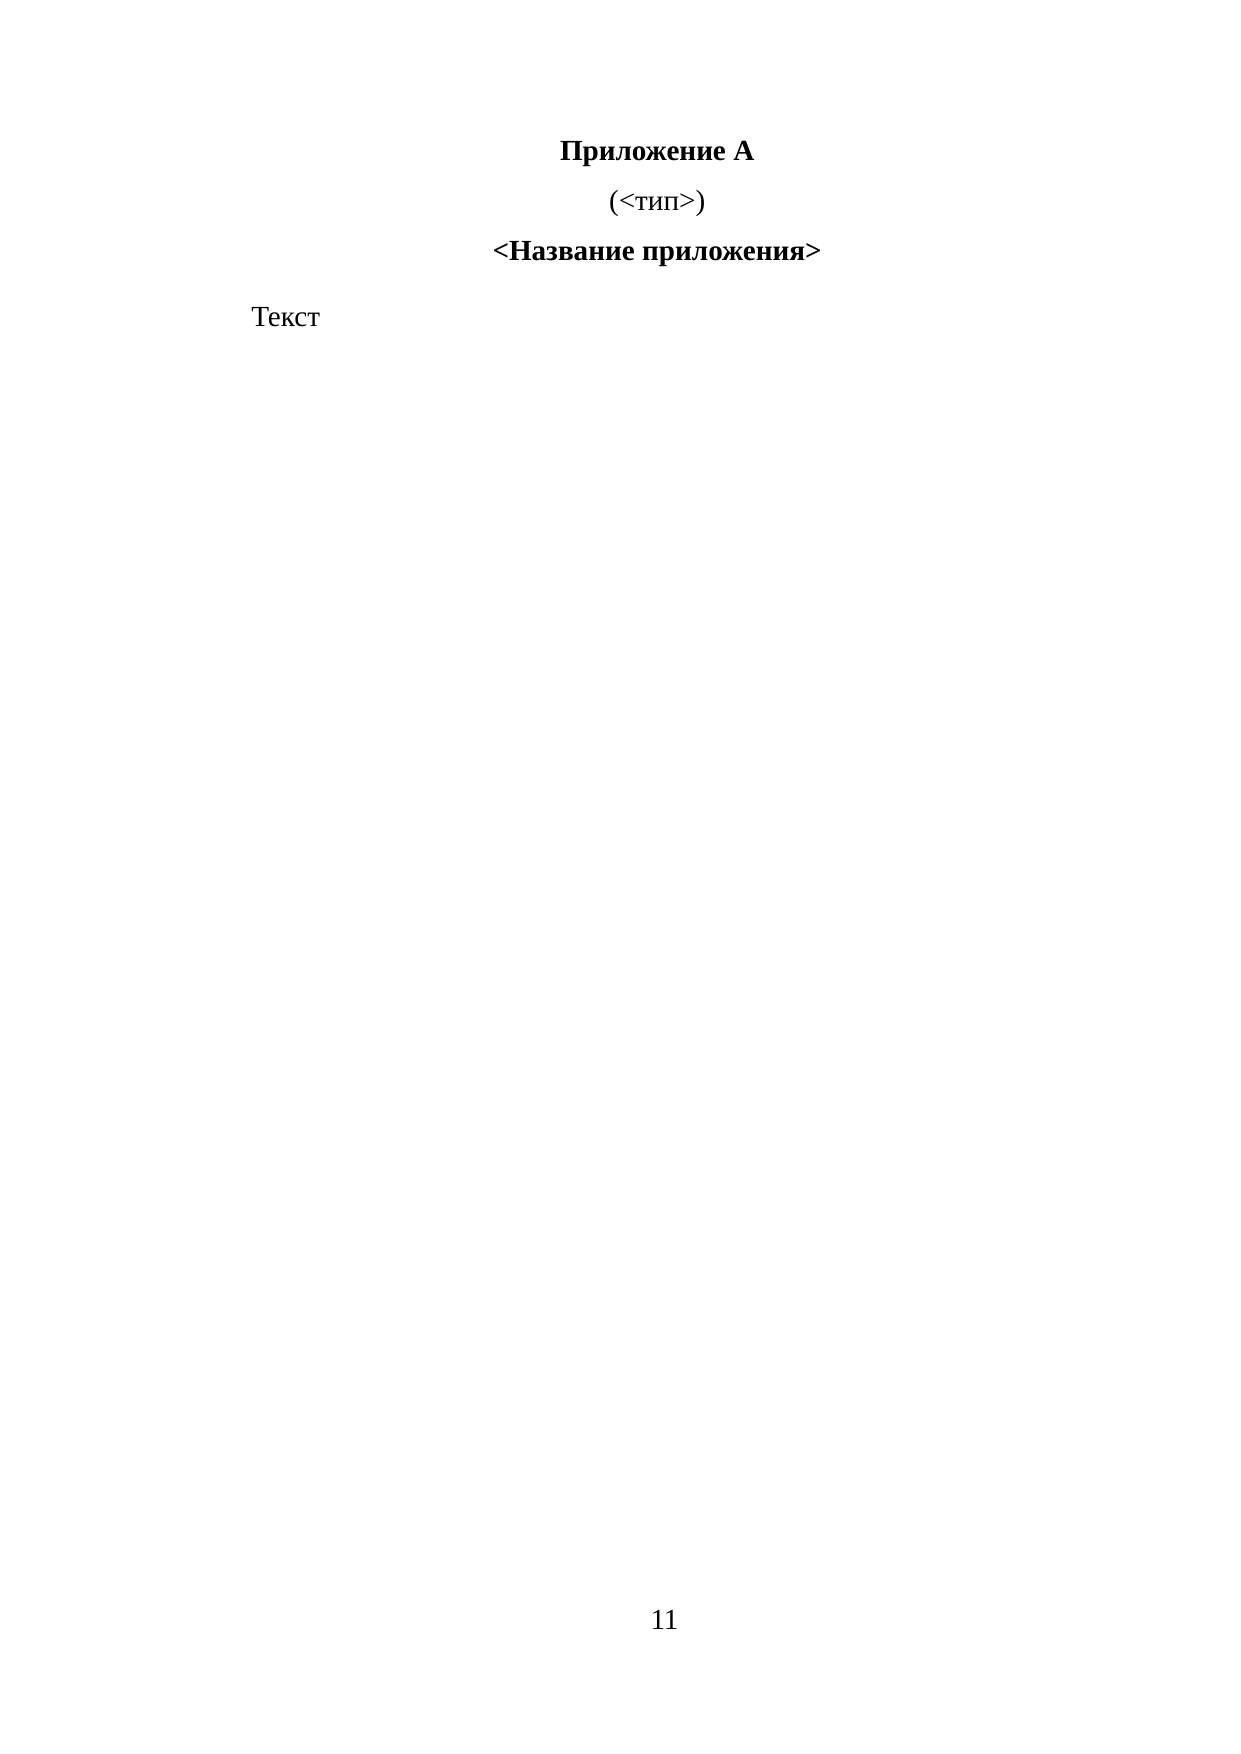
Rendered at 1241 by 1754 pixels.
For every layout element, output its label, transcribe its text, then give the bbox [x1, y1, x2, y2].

text Приложение А (<тип>) <Название приложения> [251, 133, 1063, 267]
text Текст [177, 299, 1152, 332]
